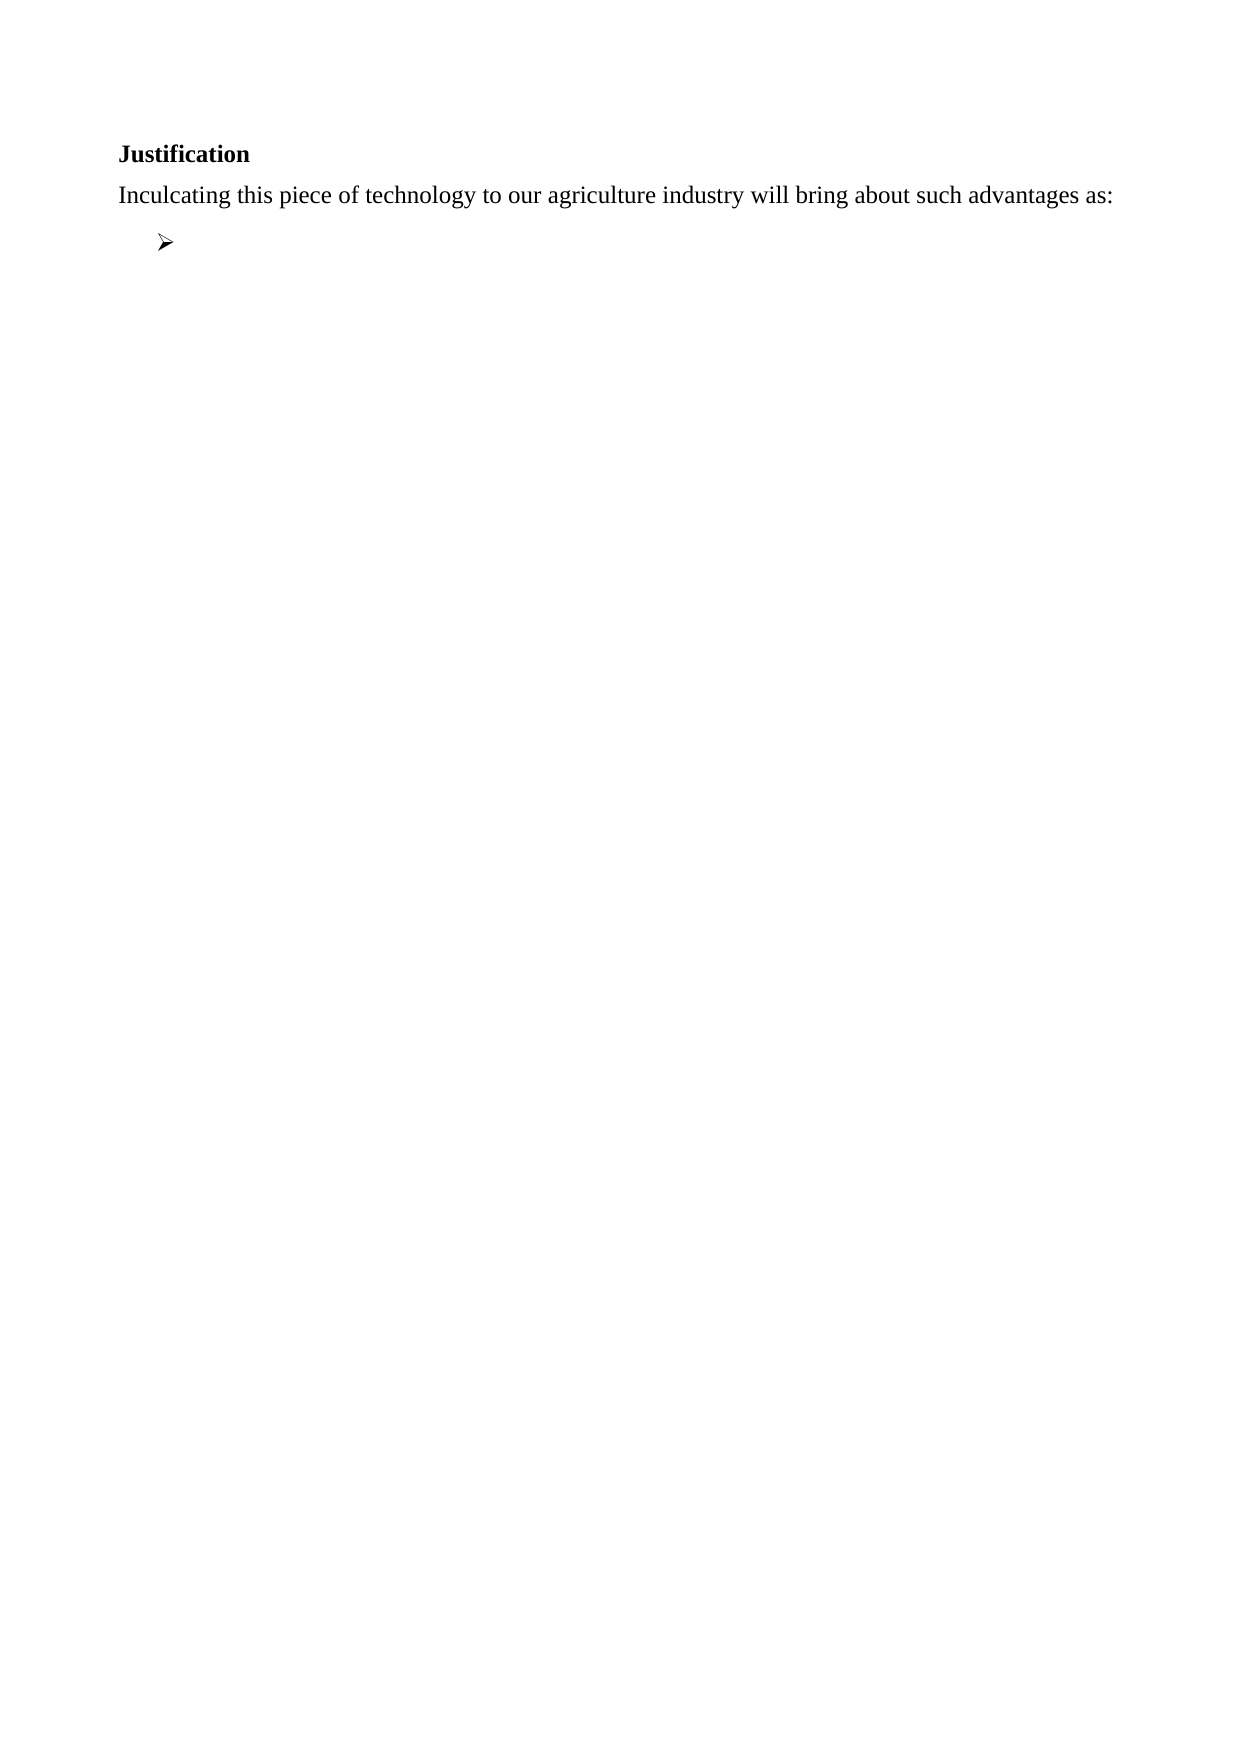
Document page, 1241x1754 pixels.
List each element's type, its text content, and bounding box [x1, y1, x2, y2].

subtitle Justification [118, 139, 1122, 168]
text Inculcating this piece of technology to our agriculture industry will bring about such advantages as: [118, 180, 1122, 209]
